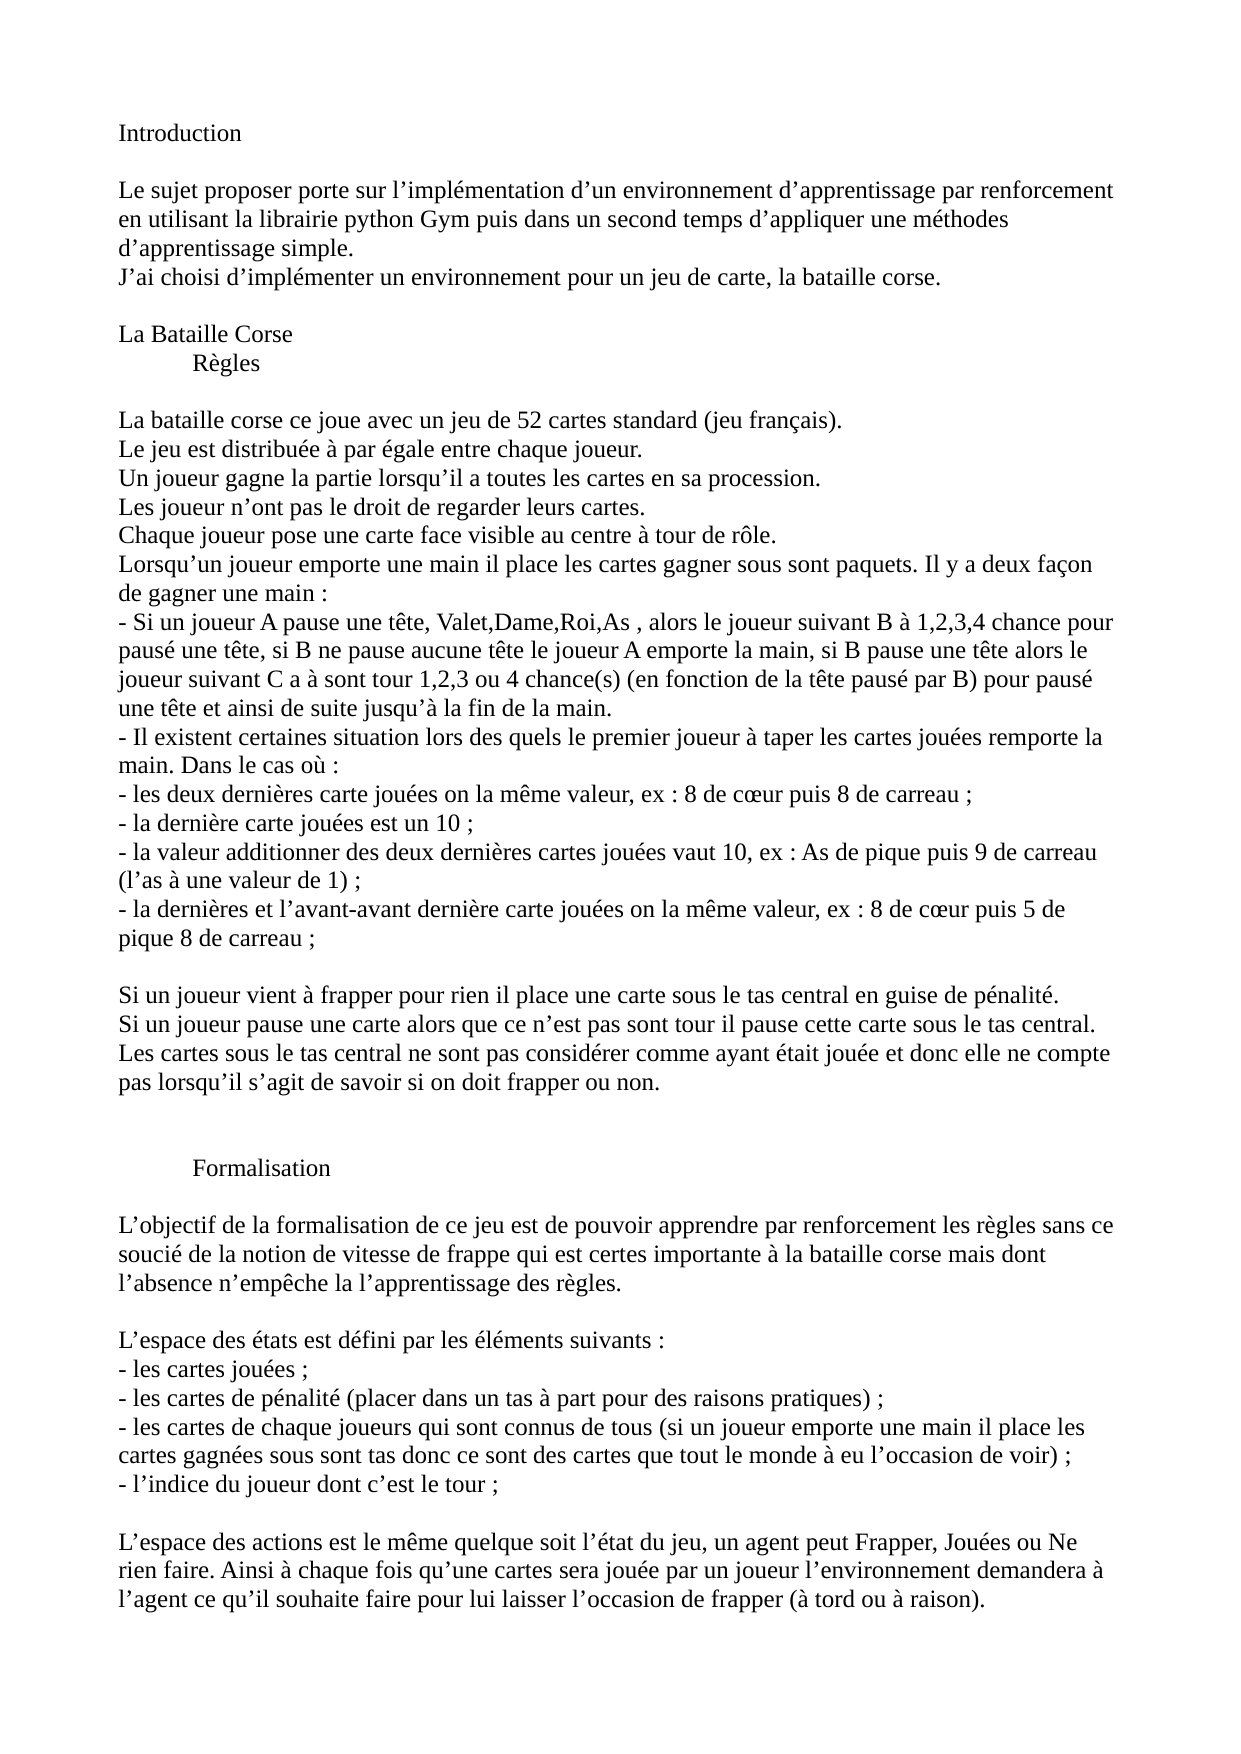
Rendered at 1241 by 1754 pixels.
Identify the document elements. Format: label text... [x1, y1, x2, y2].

text - Il existent certaines situation lors des quels le premier joueur à taper les cartes jouées remporte la main. Dans le cas où : [118, 722, 1122, 779]
text Formalisation [118, 1153, 1122, 1182]
text - la dernière carte jouées est un 10 ; [118, 808, 1122, 837]
text La Bataille Corse [118, 319, 1122, 348]
text Introduction [118, 118, 1122, 147]
text Les joueur n’ont pas le droit de regarder leurs cartes. [118, 492, 1122, 521]
text - l’indice du joueur dont c’est le tour ; [118, 1469, 1122, 1498]
text Le jeu est distribuée à par égale entre chaque joueur. [118, 434, 1122, 463]
text - les deux dernières carte jouées on la même valeur, ex : 8 de cœur puis 8 de carreau ; [118, 779, 1122, 808]
text - les cartes de pénalité (placer dans un tas à part pour des raisons pratiques) ; [118, 1383, 1122, 1412]
text L’espace des états est défini par les éléments suivants : [118, 1326, 1122, 1354]
text La bataille corse ce joue avec un jeu de 52 cartes standard (jeu français). [118, 406, 1122, 434]
text - les cartes jouées ; [118, 1354, 1122, 1383]
text L’espace des actions est le même quelque soit l’état du jeu, un agent peut Frapper, Jouées ou Ne rien faire. Ainsi à chaque fois qu’une cartes sera jouée par un joueur l’environnement demandera à l’agent ce qu’il souhaite faire pour lui laisser l’occasion de frapper (à tord ou à raison). [118, 1527, 1122, 1613]
text Lorsqu’un joueur emporte une main il place les cartes gagner sous sont paquets. Il y a deux façon de gagner une main : [118, 549, 1122, 607]
text - les cartes de chaque joueurs qui sont connus de tous (si un joueur emporte une main il place les cartes gagnées sous sont tas donc ce sont des cartes que tout le monde à eu l’occasion de voir) ; [118, 1412, 1122, 1469]
text Le sujet proposer porte sur l’implémentation d’un environnement d’apprentissage par renforcement en utilisant la librairie python Gym puis dans un second temps d’appliquer une méthodes d’apprentissage simple. [118, 176, 1122, 262]
text J’ai choisi d’implémenter un environnement pour un jeu de carte, la bataille corse. [118, 262, 1122, 291]
text Règles [118, 348, 1122, 377]
text Si un joueur pause une carte alors que ce n’est pas sont tour il pause cette carte sous le tas central. [118, 1009, 1122, 1038]
text Si un joueur vient à frapper pour rien il place une carte sous le tas central en guise de pénalité. [118, 981, 1122, 1009]
text L’objectif de la formalisation de ce jeu est de pouvoir apprendre par renforcement les règles sans ce soucié de la notion de vitesse de frappe qui est certes importante à la bataille corse mais dont l’absence n’empêche la l’apprentissage des règles. [118, 1211, 1122, 1297]
text - la dernières et l’avant-avant dernière carte jouées on la même valeur, ex : 8 de cœur puis 5 de pique 8 de carreau ; [118, 894, 1122, 952]
text Les cartes sous le tas central ne sont pas considérer comme ayant était jouée et donc elle ne compte pas lorsqu’il s’agit de savoir si on doit frapper ou non. [118, 1038, 1122, 1096]
text Chaque joueur pose une carte face visible au centre à tour de rôle. [118, 521, 1122, 549]
text - Si un joueur A pause une tête, Valet,Dame,Roi,As , alors le joueur suivant B à 1,2,3,4 chance pour pausé une tête, si B ne pause aucune tête le joueur A emporte la main, si B pause une tête alors le joueur suivant C a à sont tour 1,2,3 ou 4 chance(s) (en fonction de la tête pausé par B) pour pausé une tête et ainsi de suite jusqu’à la fin de la main. [118, 607, 1122, 722]
text - la valeur additionner des deux dernières cartes jouées vaut 10, ex : As de pique puis 9 de carreau (l’as à une valeur de 1) ; [118, 837, 1122, 894]
text Un joueur gagne la partie lorsqu’il a toutes les cartes en sa procession. [118, 463, 1122, 492]
